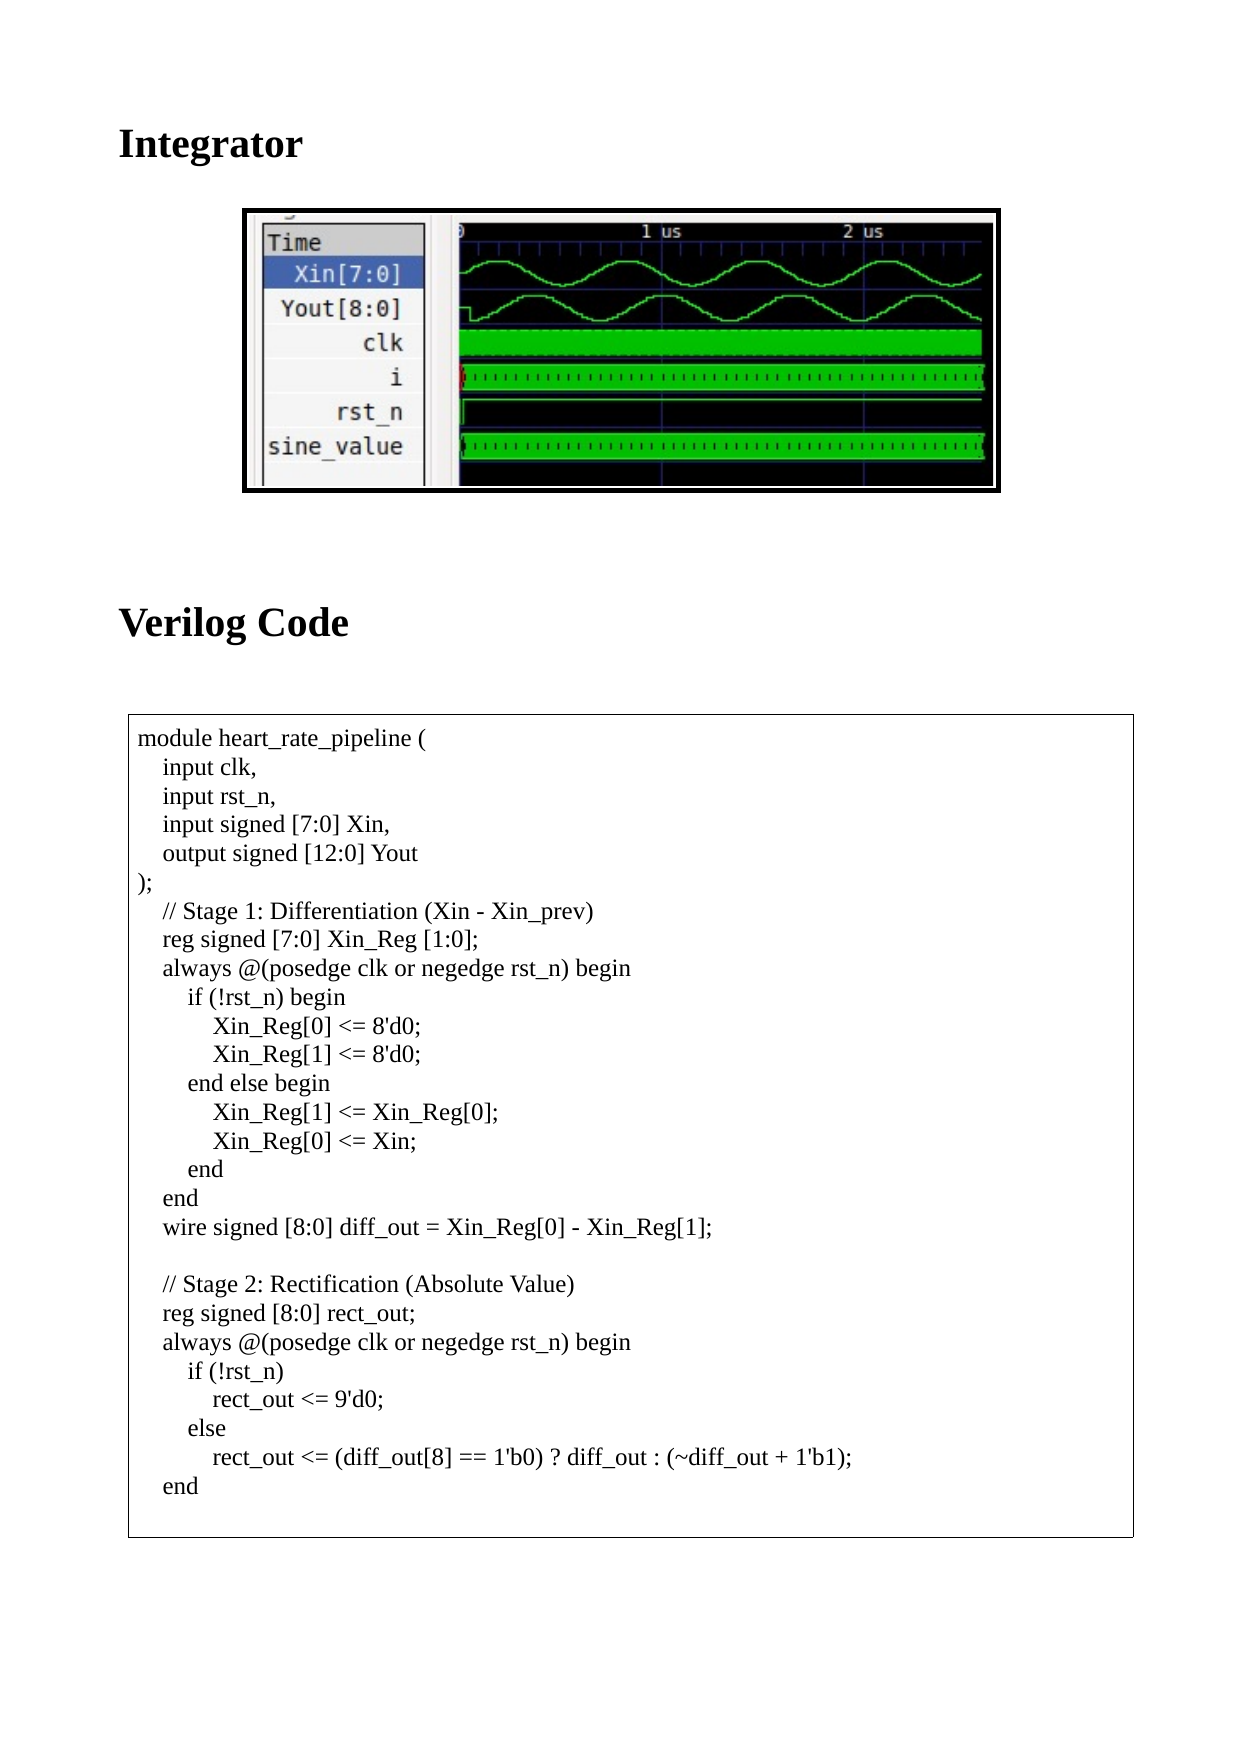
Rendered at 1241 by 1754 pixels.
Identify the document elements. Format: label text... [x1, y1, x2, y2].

text always @(posedge clk or negedge rst_n) begin [137, 953, 1124, 982]
text [129, 715, 1133, 1537]
text end [137, 1154, 1124, 1183]
text module heart_rate_pipeline ( [137, 723, 1124, 752]
text Xin_Reg[0] <= Xin; [137, 1126, 1124, 1154]
text reg signed [8:0] rect_out; [137, 1298, 1124, 1327]
text else [137, 1413, 1124, 1442]
text Xin_Reg[1] <= 8'd0; [137, 1039, 1124, 1068]
text wire signed [8:0] diff_out = Xin_Reg[0] - Xin_Reg[1]; [137, 1212, 1124, 1241]
text if (!rst_n) [137, 1356, 1124, 1384]
text Verilog Code [118, 597, 1122, 645]
text input signed [7:0] Xin, [137, 809, 1124, 838]
text reg signed [7:0] Xin_Reg [1:0]; [137, 924, 1124, 953]
text rect_out <= (diff_out[8] == 1'b0) ? diff_out : (~diff_out + 1'b1); [137, 1442, 1124, 1471]
text // Stage 1: Differentiation (Xin - Xin_prev) [137, 896, 1124, 924]
text Integrator [118, 118, 1122, 166]
text always @(posedge clk or negedge rst_n) begin [137, 1327, 1124, 1356]
text rect_out <= 9'd0; [137, 1384, 1124, 1413]
text output signed [12:0] Yout [137, 838, 1124, 867]
text ); [137, 867, 1124, 896]
picture [249, 215, 994, 486]
text Xin_Reg[1] <= Xin_Reg[0]; [137, 1097, 1124, 1126]
text if (!rst_n) begin [137, 982, 1124, 1011]
text end [137, 1471, 1124, 1499]
text input clk, [137, 752, 1124, 781]
text // Stage 2: Rectification (Absolute Value) [137, 1269, 1124, 1298]
text end else begin [137, 1068, 1124, 1097]
text input rst_n, [137, 781, 1124, 809]
text Xin_Reg[0] <= 8'd0; [137, 1011, 1124, 1039]
text end [137, 1183, 1124, 1212]
